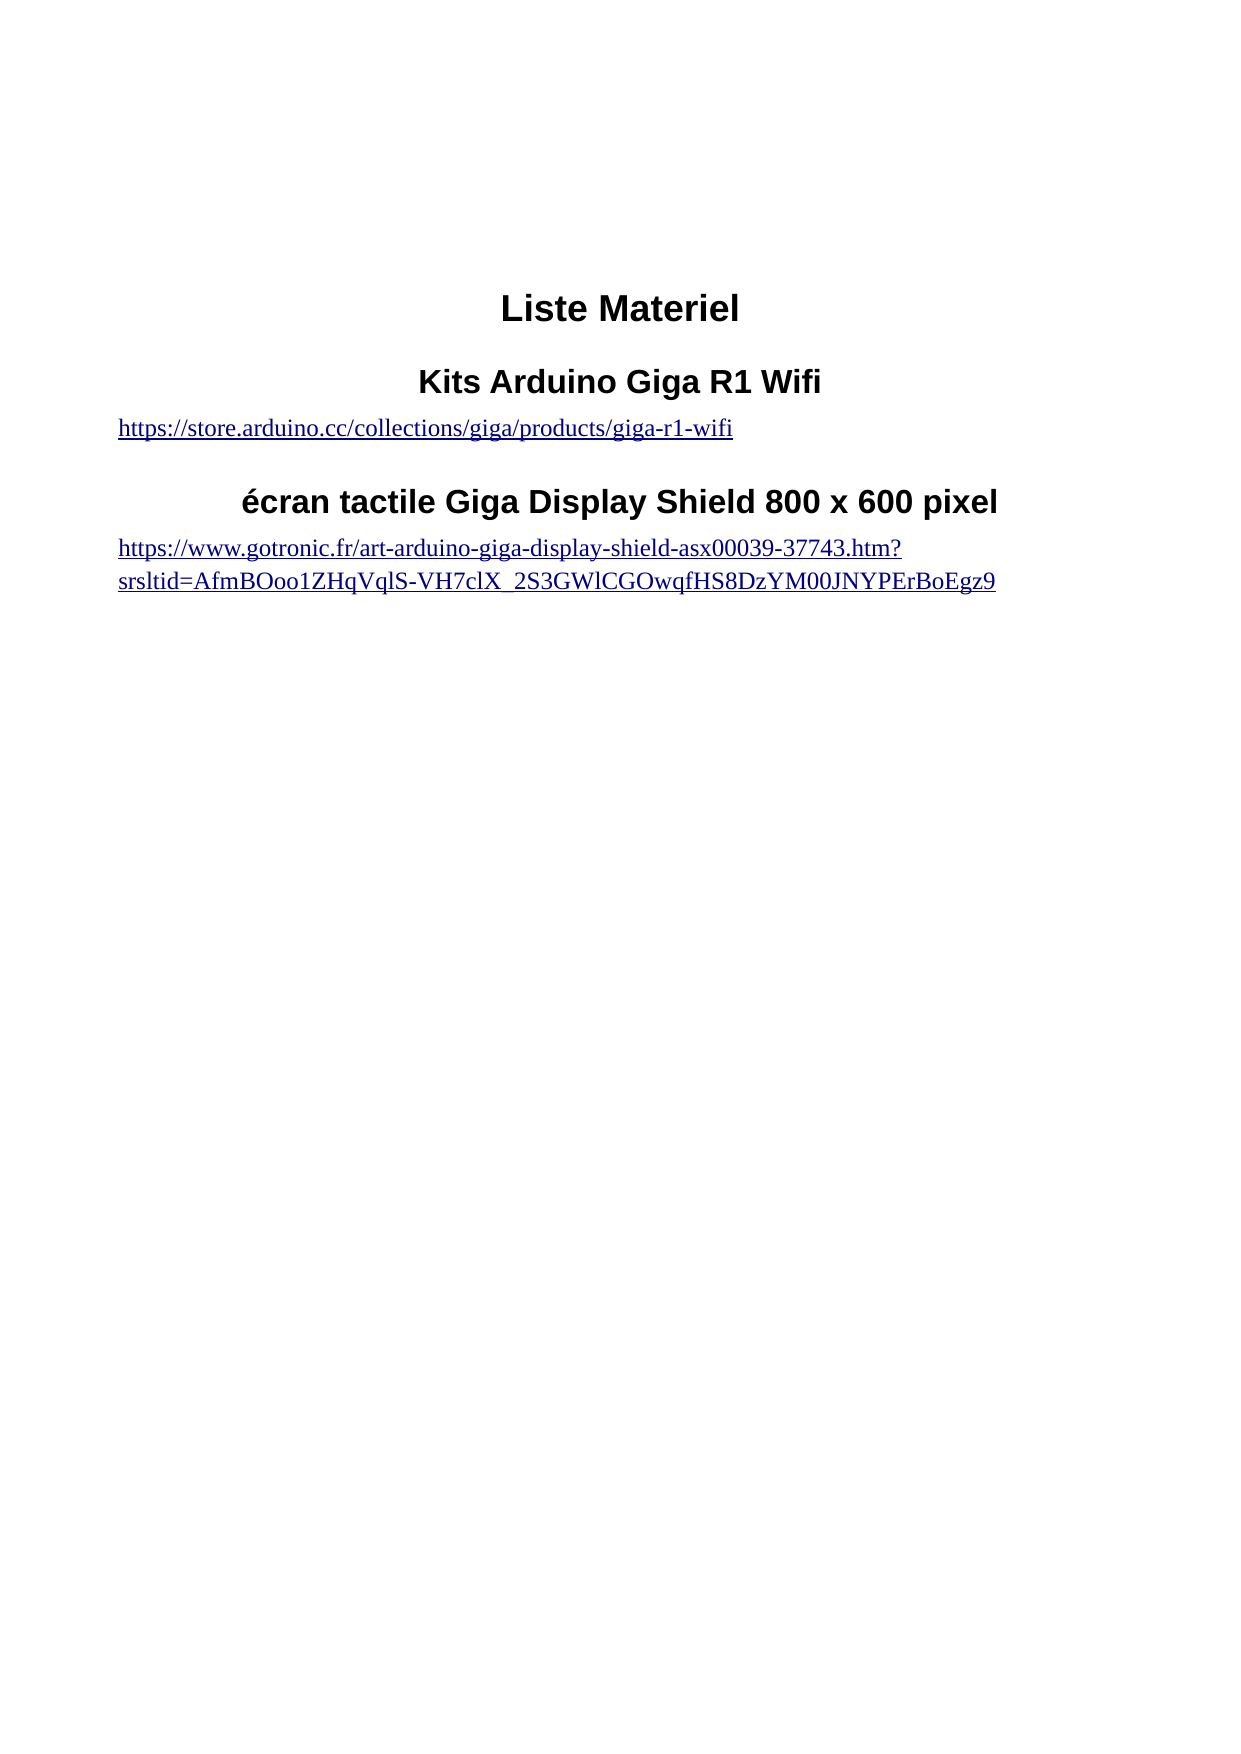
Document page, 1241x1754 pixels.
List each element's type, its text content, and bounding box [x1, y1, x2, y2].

subtitle écran tactile Giga Display Shield 800 x 600 pixel [118, 482, 1122, 520]
text https://store.arduino.cc/collections/giga/products/giga-r1-wifi [118, 413, 1122, 442]
text https://www.gotronic.fr/art-arduino-giga-display-shield-asx00039-37743.htm?srsltid=AfmBOoo1ZHqVqlS-VH7clX_2S3GWlCGOwqfHS8DzYM00JNYPErBoEgz9 [118, 533, 1122, 594]
subtitle Liste Materiel [118, 286, 1122, 329]
subtitle Kits Arduino Giga R1 Wifi [118, 362, 1122, 401]
